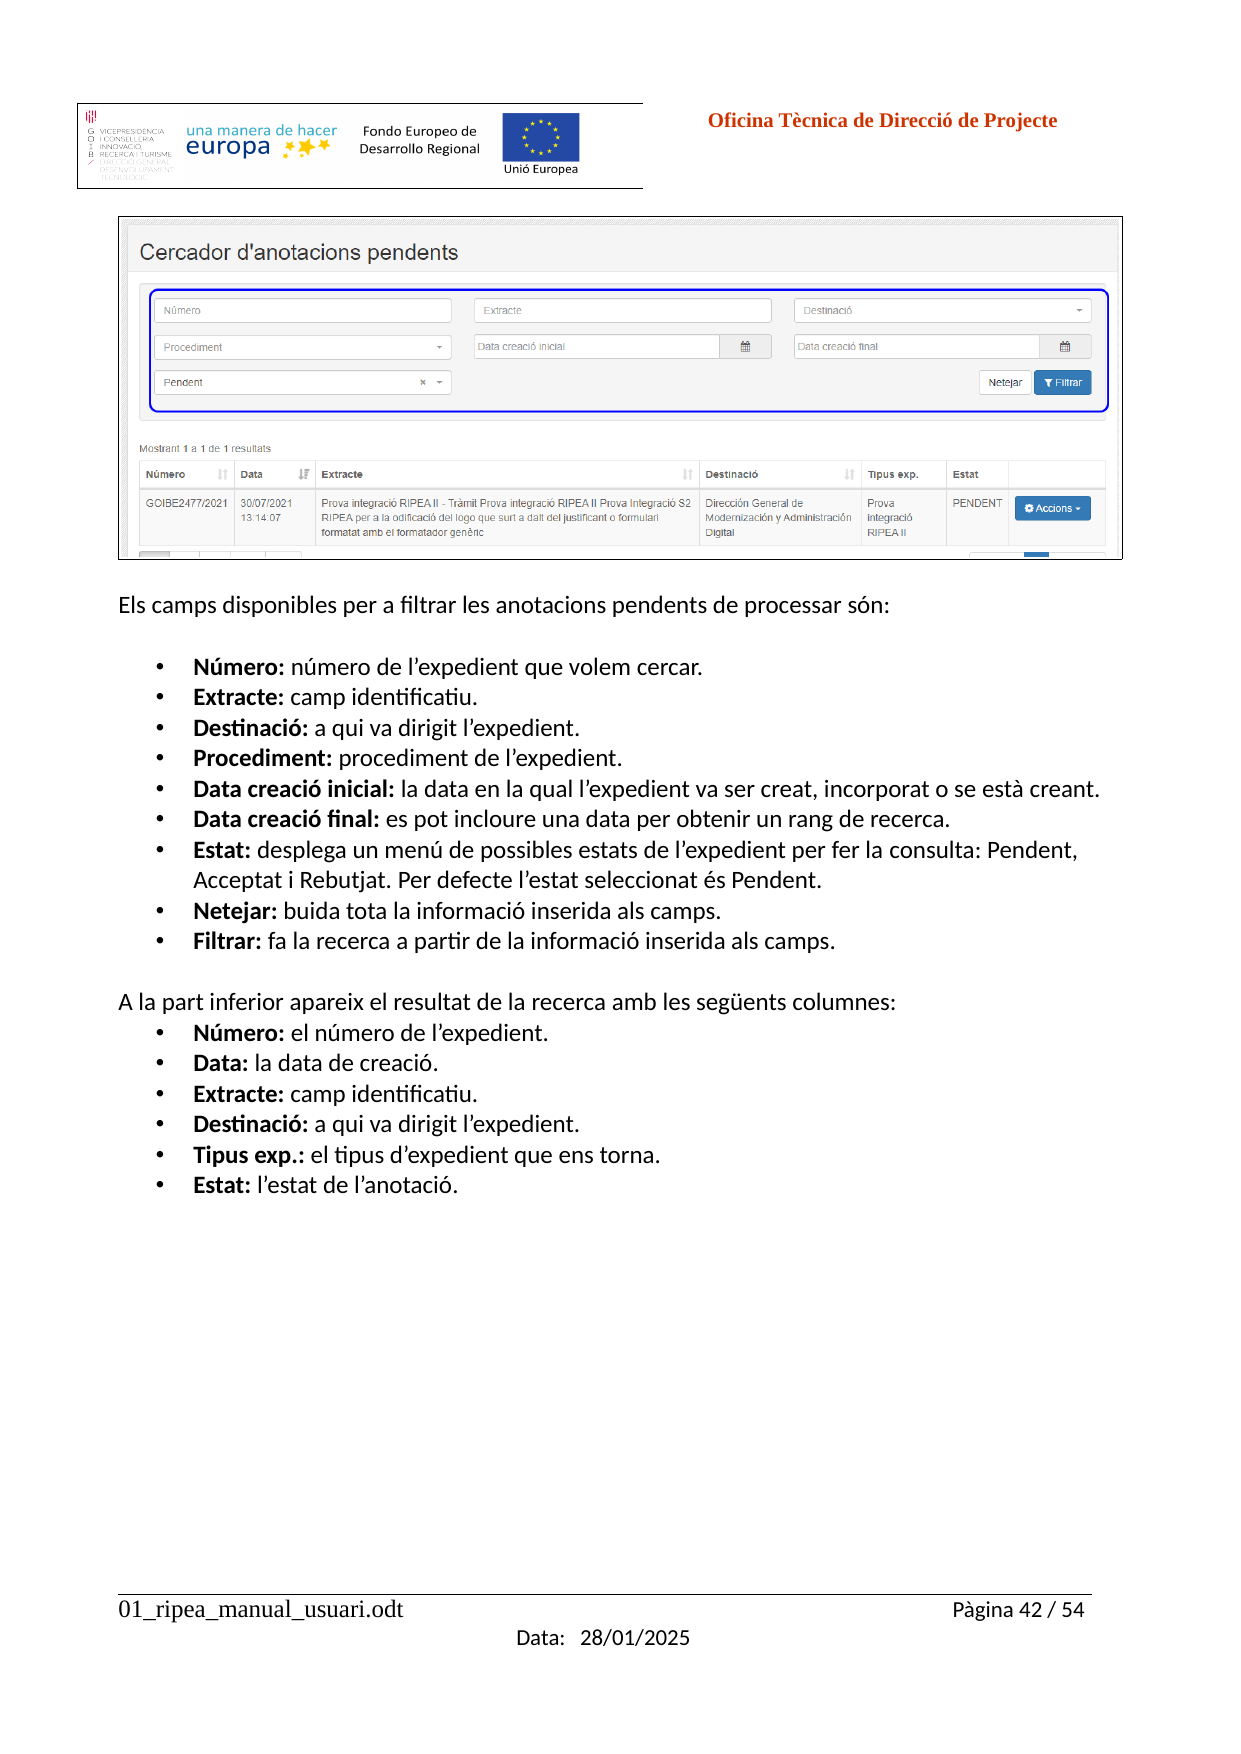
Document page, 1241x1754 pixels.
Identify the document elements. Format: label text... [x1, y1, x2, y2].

picture [121, 219, 1119, 557]
list Número: número de l’expedient que volem cercar. [156, 651, 1122, 681]
list Número: el número de l’expedient. [156, 1017, 1122, 1047]
list Data creació inicial: la data en la qual l’expedient va ser creat, incorporat o se està creant. [156, 773, 1122, 803]
list Estat: l’estat de l’anotació. [156, 1169, 1122, 1200]
list Destinació: a qui va dirigit l’expedient. [156, 1108, 1122, 1139]
list Netejar: buida tota la informació inserida als camps. [156, 895, 1122, 925]
list Extracte: camp identificatiu. [156, 1078, 1122, 1108]
list Estat: desplega un menú de possibles estats de l’expedient per fer la consulta: Pendent, Acceptat i Rebutjat. Per defecte l’estat seleccionat és Pendent. [156, 834, 1122, 895]
picture [82, 108, 178, 182]
list Procediment: procediment de l’expedient. [156, 742, 1122, 773]
list Tipus exp.: el tipus d’expedient que ens torna. [156, 1139, 1122, 1169]
list Extracte: camp identificatiu. [156, 681, 1122, 712]
list Filtrar: fa la recerca a partir de la informació inserida als camps. [156, 925, 1122, 956]
list Destinació: a qui va dirigit l’expedient. [156, 712, 1122, 742]
list Data: la data de creació. [156, 1047, 1122, 1078]
picture [184, 108, 585, 182]
list Data creació final: es pot incloure una data per obtenir un rang de recerca. [156, 803, 1122, 834]
text A la part inferior apareix el resultat de la recerca amb les següents columnes: [118, 986, 1122, 1017]
text Els camps disponibles per a filtrar les anotacions pendents de processar són: [118, 590, 1122, 620]
